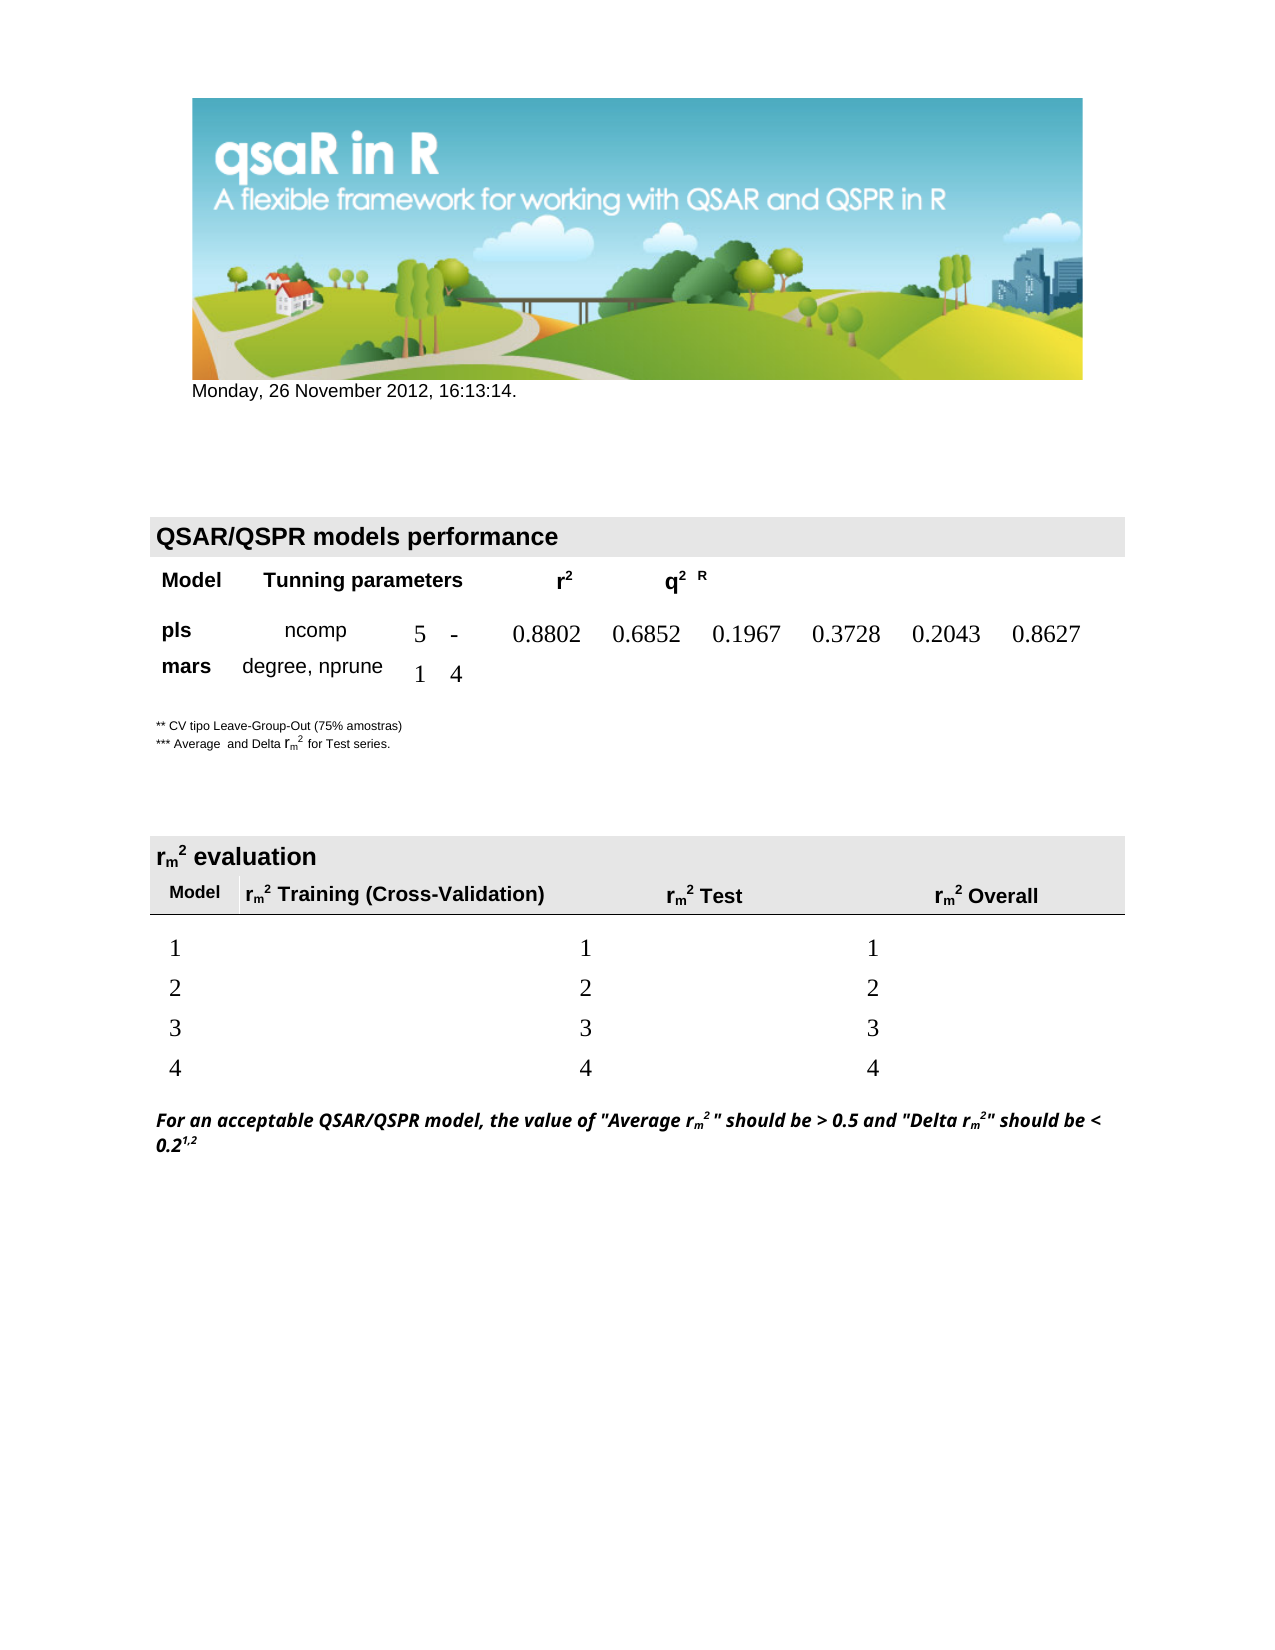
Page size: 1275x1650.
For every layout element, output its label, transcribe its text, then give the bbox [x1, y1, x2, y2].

picture [192, 98, 1083, 380]
table_header 0.2043 [906, 614, 1006, 654]
table_header 0.6852 [606, 614, 706, 654]
table_cell rm2 Test [560, 876, 848, 914]
table_cell 3 [861, 1008, 1112, 1048]
table_cell 2 [861, 968, 1112, 1008]
table_cell ** CV tipo Leave-Group-Out (75% amostras) *** Average and Delta rm2 for Test series. [150, 713, 1125, 758]
table_header 0.1967 [706, 614, 806, 654]
table_cell [493, 600, 1119, 707]
table_header 0.8802 [506, 614, 606, 654]
table_header Model [156, 563, 236, 600]
table_header QSAR/QSPR models performance [150, 517, 1125, 557]
table_header 1 [861, 927, 1112, 967]
table_cell 4 [861, 1048, 1112, 1088]
table_header - [444, 614, 480, 654]
table_cell 3 [163, 1008, 547, 1048]
table_header rm2 evaluation [150, 836, 560, 876]
table_cell [150, 557, 1125, 713]
table_cell Model [150, 876, 239, 914]
table_cell [150, 915, 560, 1101]
table_cell rm2 Overall [848, 876, 1125, 914]
table_header 0.8627 [1006, 614, 1106, 654]
table_header Tunning parameters [236, 563, 493, 600]
table_cell 1 [408, 654, 444, 694]
table_header 5 [408, 614, 444, 654]
table_cell 2 [574, 968, 834, 1008]
table_cell 2 [163, 968, 547, 1008]
table_cell 4 [574, 1048, 834, 1088]
table_header 1 [163, 927, 547, 967]
table_cell [848, 915, 1125, 1101]
table_cell ncomp degree, nprune [236, 600, 395, 707]
table_header 1 [574, 927, 834, 967]
table_cell 4 [444, 654, 480, 694]
table_header 0.3728 [806, 614, 906, 654]
table_header [560, 836, 848, 876]
table_cell For an acceptable QSAR/QSPR model, the value of "Average rm2 " should be > 0.5 and "Delta rm2" should be < 0.21,2⁠ [150, 1101, 1125, 1164]
table_cell [560, 915, 848, 1101]
text Monday, 26 November 2012, 16:13:14. [150, 99, 1125, 402]
table_cell pls mars [156, 600, 236, 707]
table_cell rm2 Training (Cross-Validation) [240, 876, 560, 914]
table_header [848, 836, 1125, 876]
table_header r2 q2 R [493, 563, 1119, 600]
table_cell [395, 600, 493, 707]
table_cell 3 [574, 1008, 834, 1048]
table_cell 4 [163, 1048, 547, 1088]
